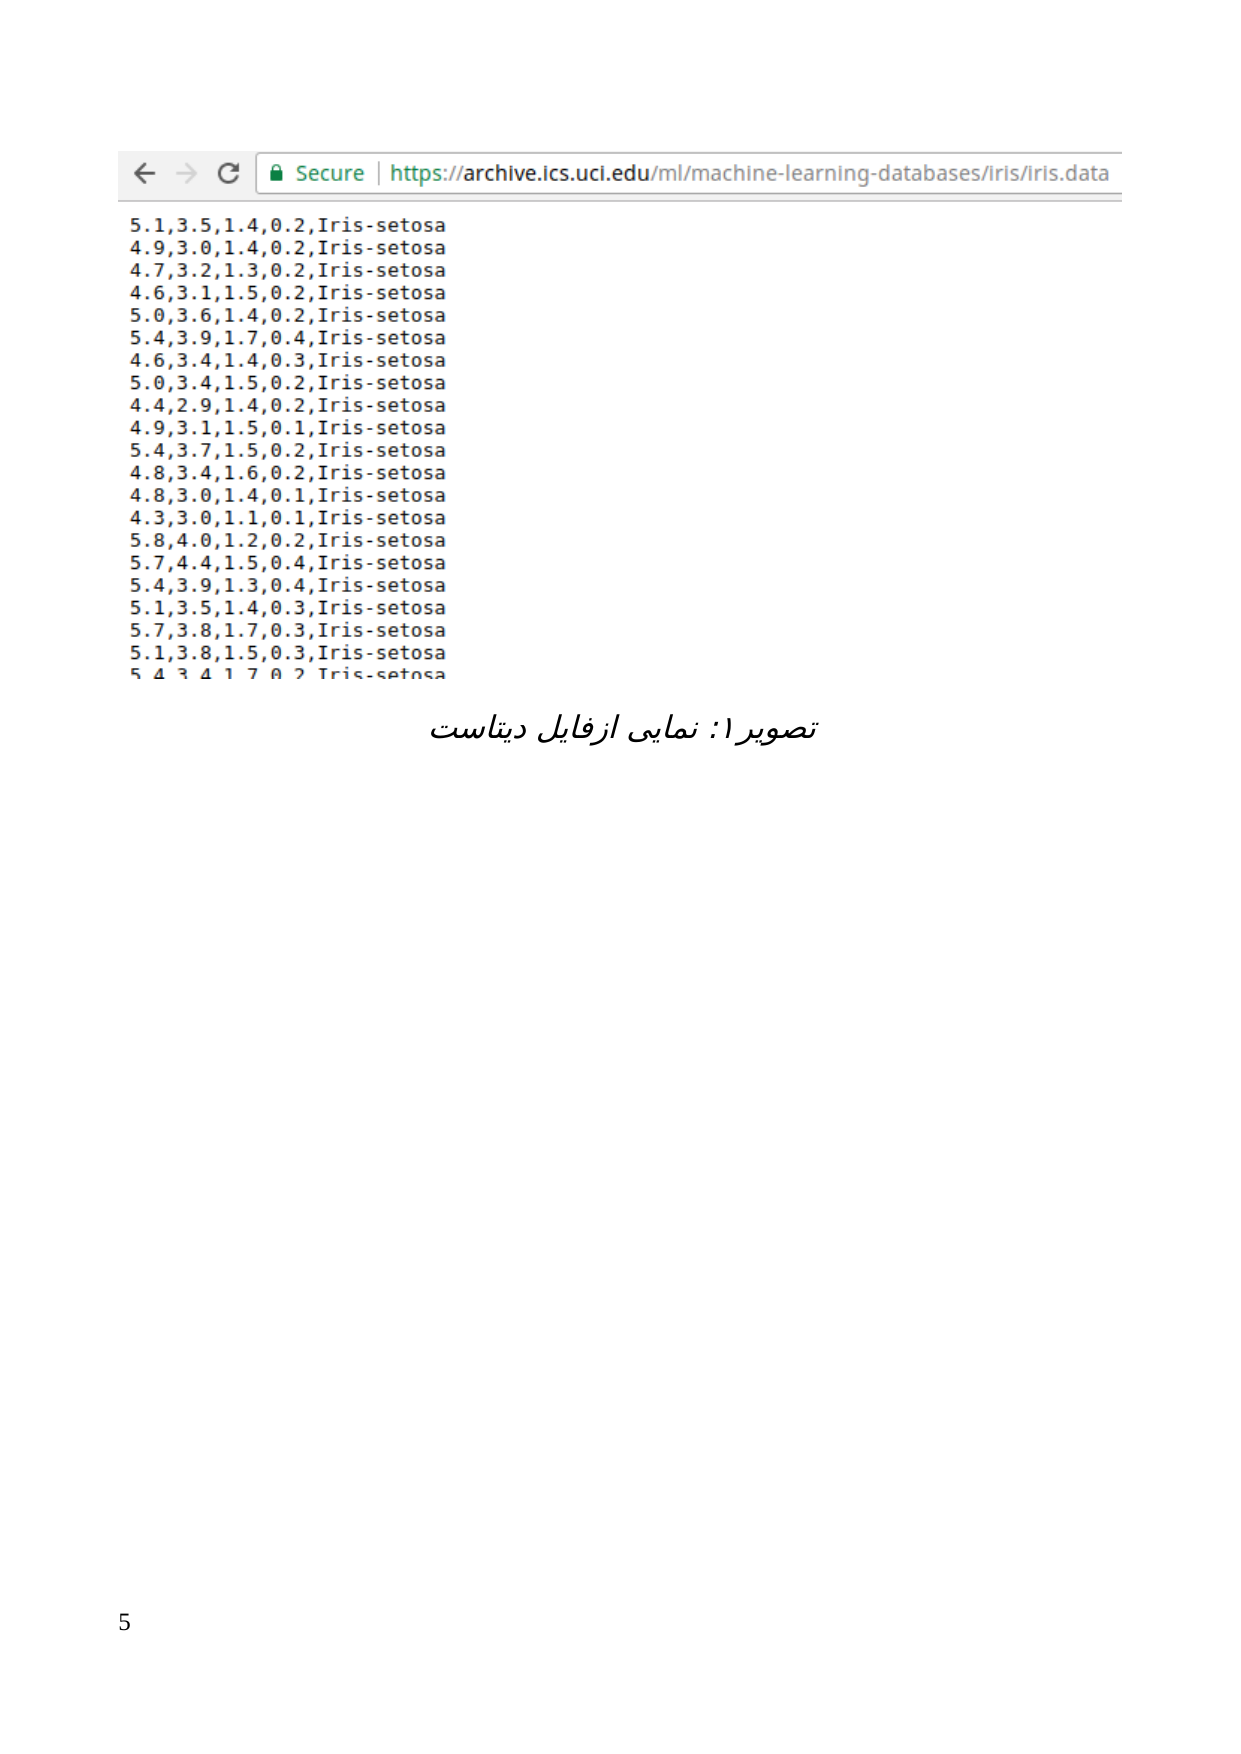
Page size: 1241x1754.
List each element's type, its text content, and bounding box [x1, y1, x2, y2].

text تصویر۱: نمایی ازفایل دیتاست [118, 709, 1122, 746]
picture [118, 151, 1122, 679]
